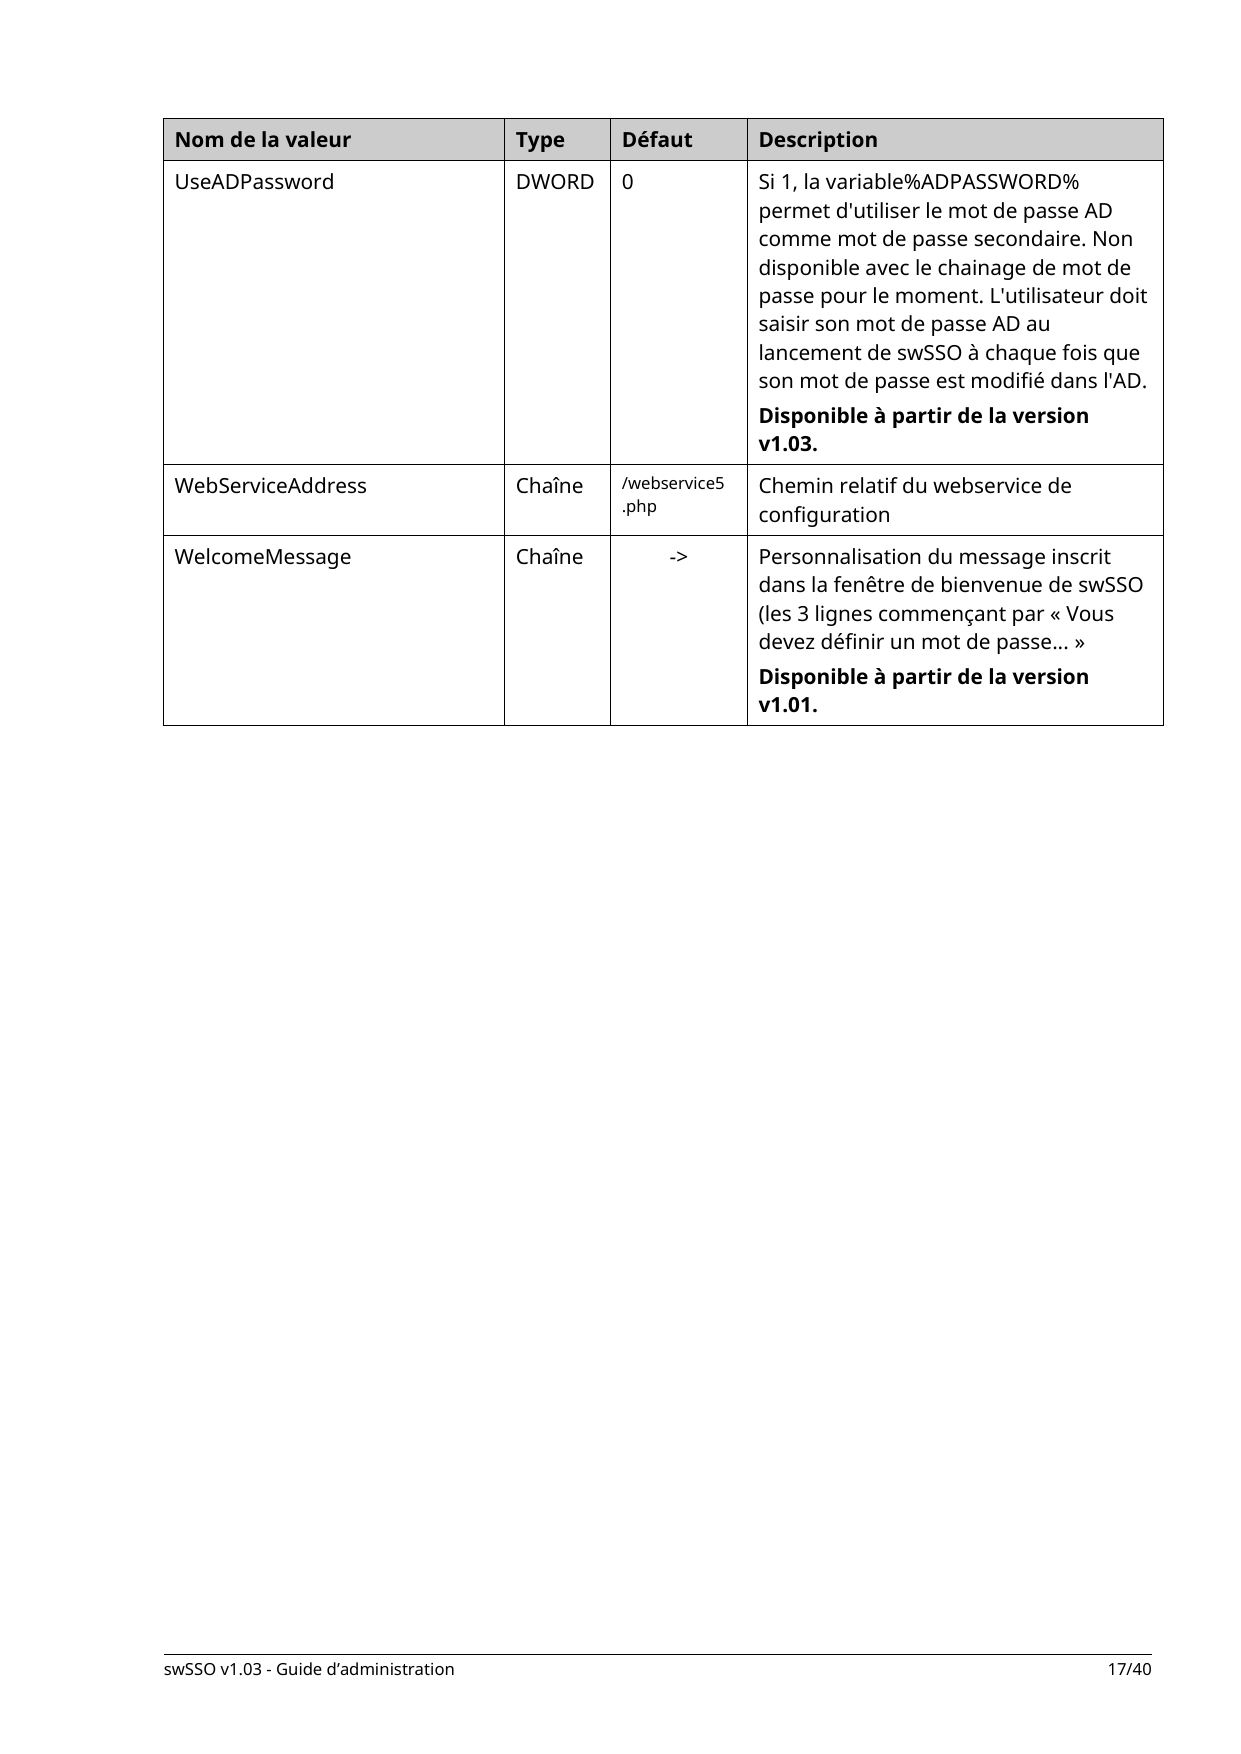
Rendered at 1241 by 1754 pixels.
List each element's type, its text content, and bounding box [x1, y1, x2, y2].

table_header Description [748, 119, 1163, 160]
table_header Défaut [611, 119, 747, 160]
table_cell UseADPassword [164, 161, 504, 464]
table_header Nom de la valeur [164, 119, 504, 160]
table_cell Chemin relatif du webservice de configuration [748, 465, 1163, 535]
table_header Type [505, 119, 610, 160]
table_cell WelcomeMessage [164, 536, 504, 725]
table_cell Chaîne [505, 465, 610, 535]
table_cell DWORD [505, 161, 610, 464]
table_cell Si 1, la variable%ADPASSWORD% permet d'utiliser le mot de passe AD comme mot de passe secondaire. Non disponible avec le chainage de mot de passe pour le moment. L'utilisateur doit saisir son mot de passe AD au lancement de swSSO à chaque fois que son mot de passe est modifié dans l'AD. Disponible à partir de la version v1.03. [748, 161, 1163, 464]
table_cell Personnalisation du message inscrit dans la fenêtre de bienvenue de swSSO (les 3 lignes commençant par « Vous devez définir un mot de passe... » Disponible à partir de la version v1.01. [748, 536, 1163, 725]
table_cell WebServiceAddress [164, 465, 504, 535]
table_cell /webservice5 .php [611, 465, 747, 535]
table_cell 0 [611, 161, 747, 464]
table_cell Chaîne [505, 536, 610, 725]
table_cell -> [611, 536, 747, 725]
